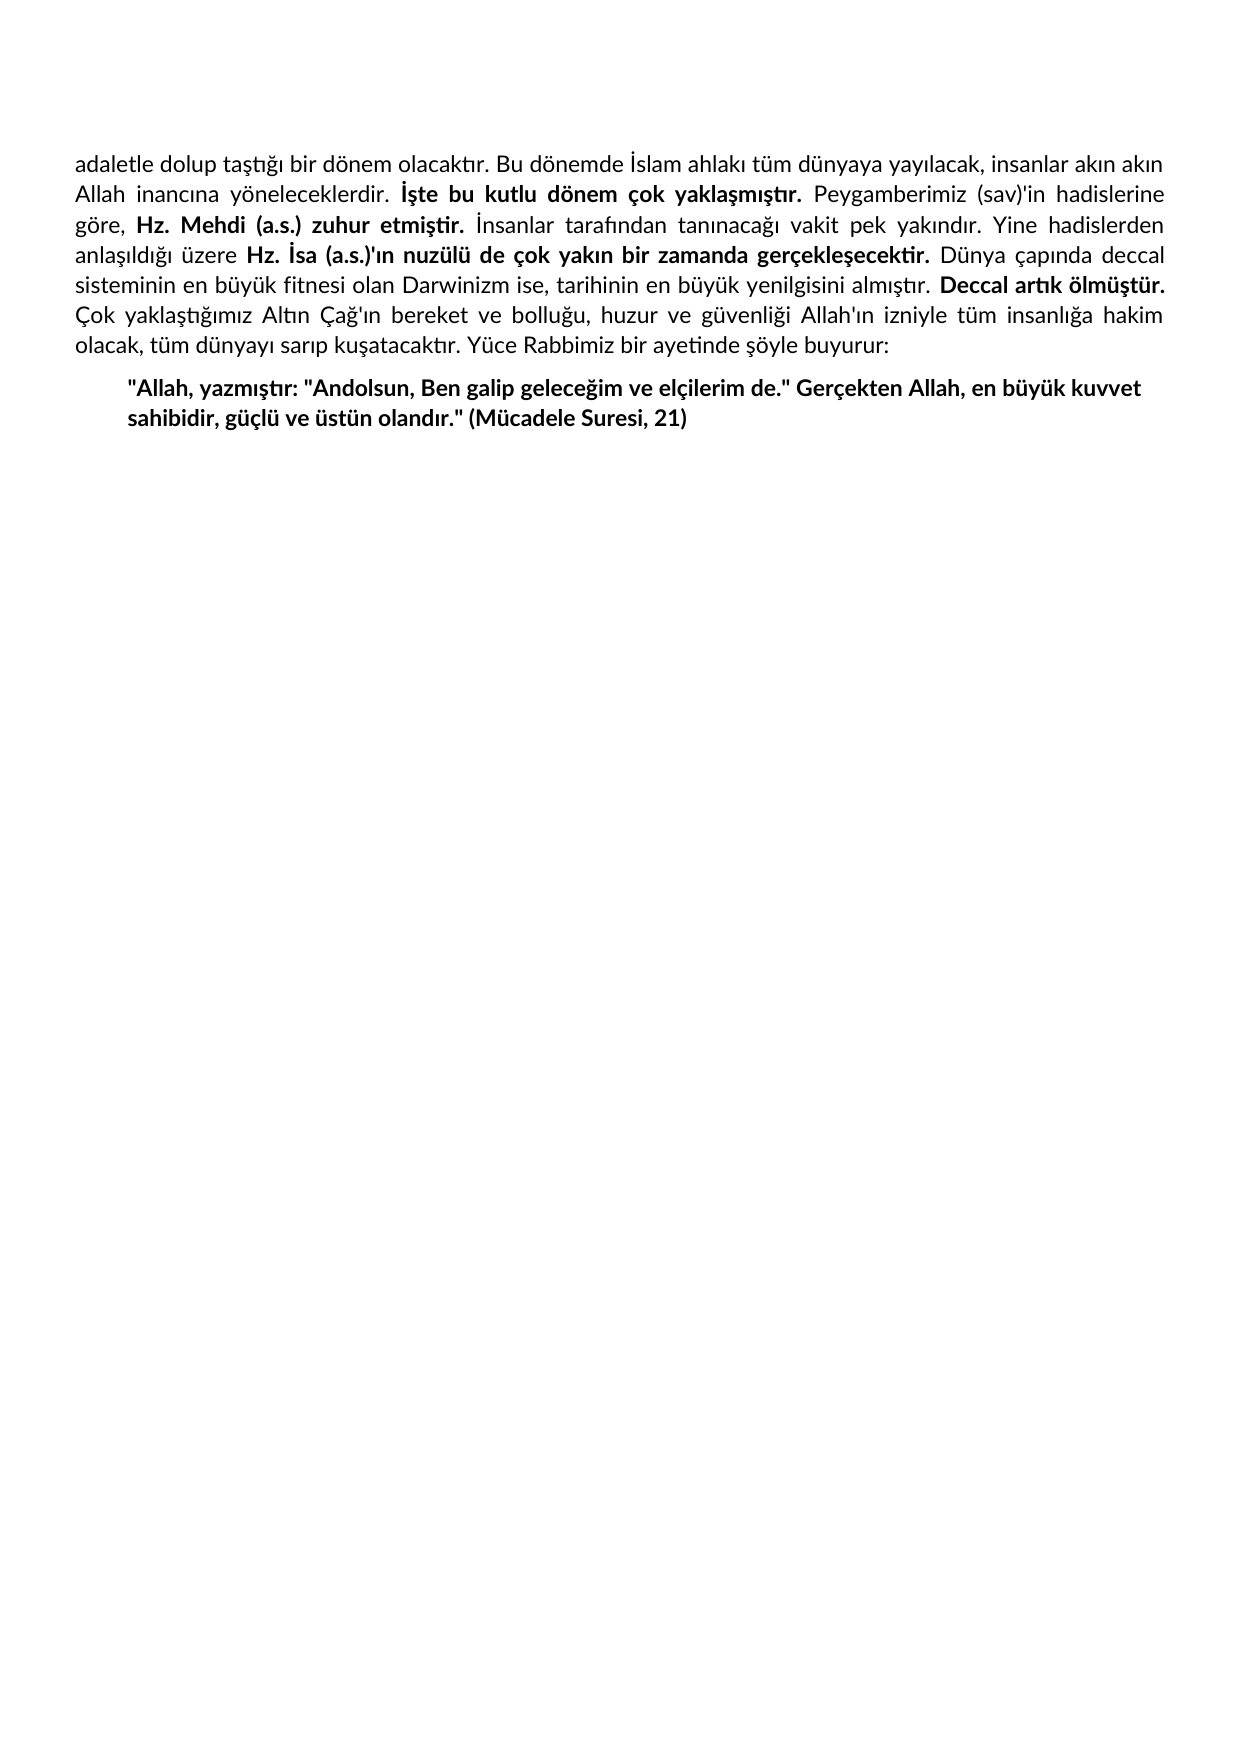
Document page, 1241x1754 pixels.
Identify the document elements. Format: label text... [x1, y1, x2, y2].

text adaletle dolup taştığı bir dönem olacaktır. Bu dönemde İslam ahlakı tüm dünyaya yayılacak, insanlar akın akın Allah inancına yöneleceklerdir. İşte bu kutlu dönem çok yaklaşmıştır. Peygamberimiz (sav)'in hadislerine göre, Hz. Mehdi (a.s.) zuhur etmiştir. İnsanlar tarafından tanınacağı vakit pek yakındır. Yine hadislerden anlaşıldığı üzere Hz. İsa (a.s.)'ın nuzülü de çok yakın bir zamanda gerçekleşecektir. Dünya çapında deccal sisteminin en büyük fitnesi olan Darwinizm ise, tarihinin en büyük yenilgisini almıştır. Deccal artık ölmüştür. Çok yaklaştığımız Altın Çağ'ın bereket ve bolluğu, huzur ve güvenliği Allah'ın izniyle tüm insanlığa hakim olacak, tüm dünyayı sarıp kuşatacaktır. Yüce Rabbimiz bir ayetinde şöyle buyurur: [75, 150, 1165, 359]
text "Allah, yazmıştır: "Andolsun, Ben galip geleceğim ve elçilerim de." Gerçekten Allah, en büyük kuvvet sahibidir, güçlü ve üstün olandır." (Mücadele Suresi, 21) [127, 374, 1143, 432]
